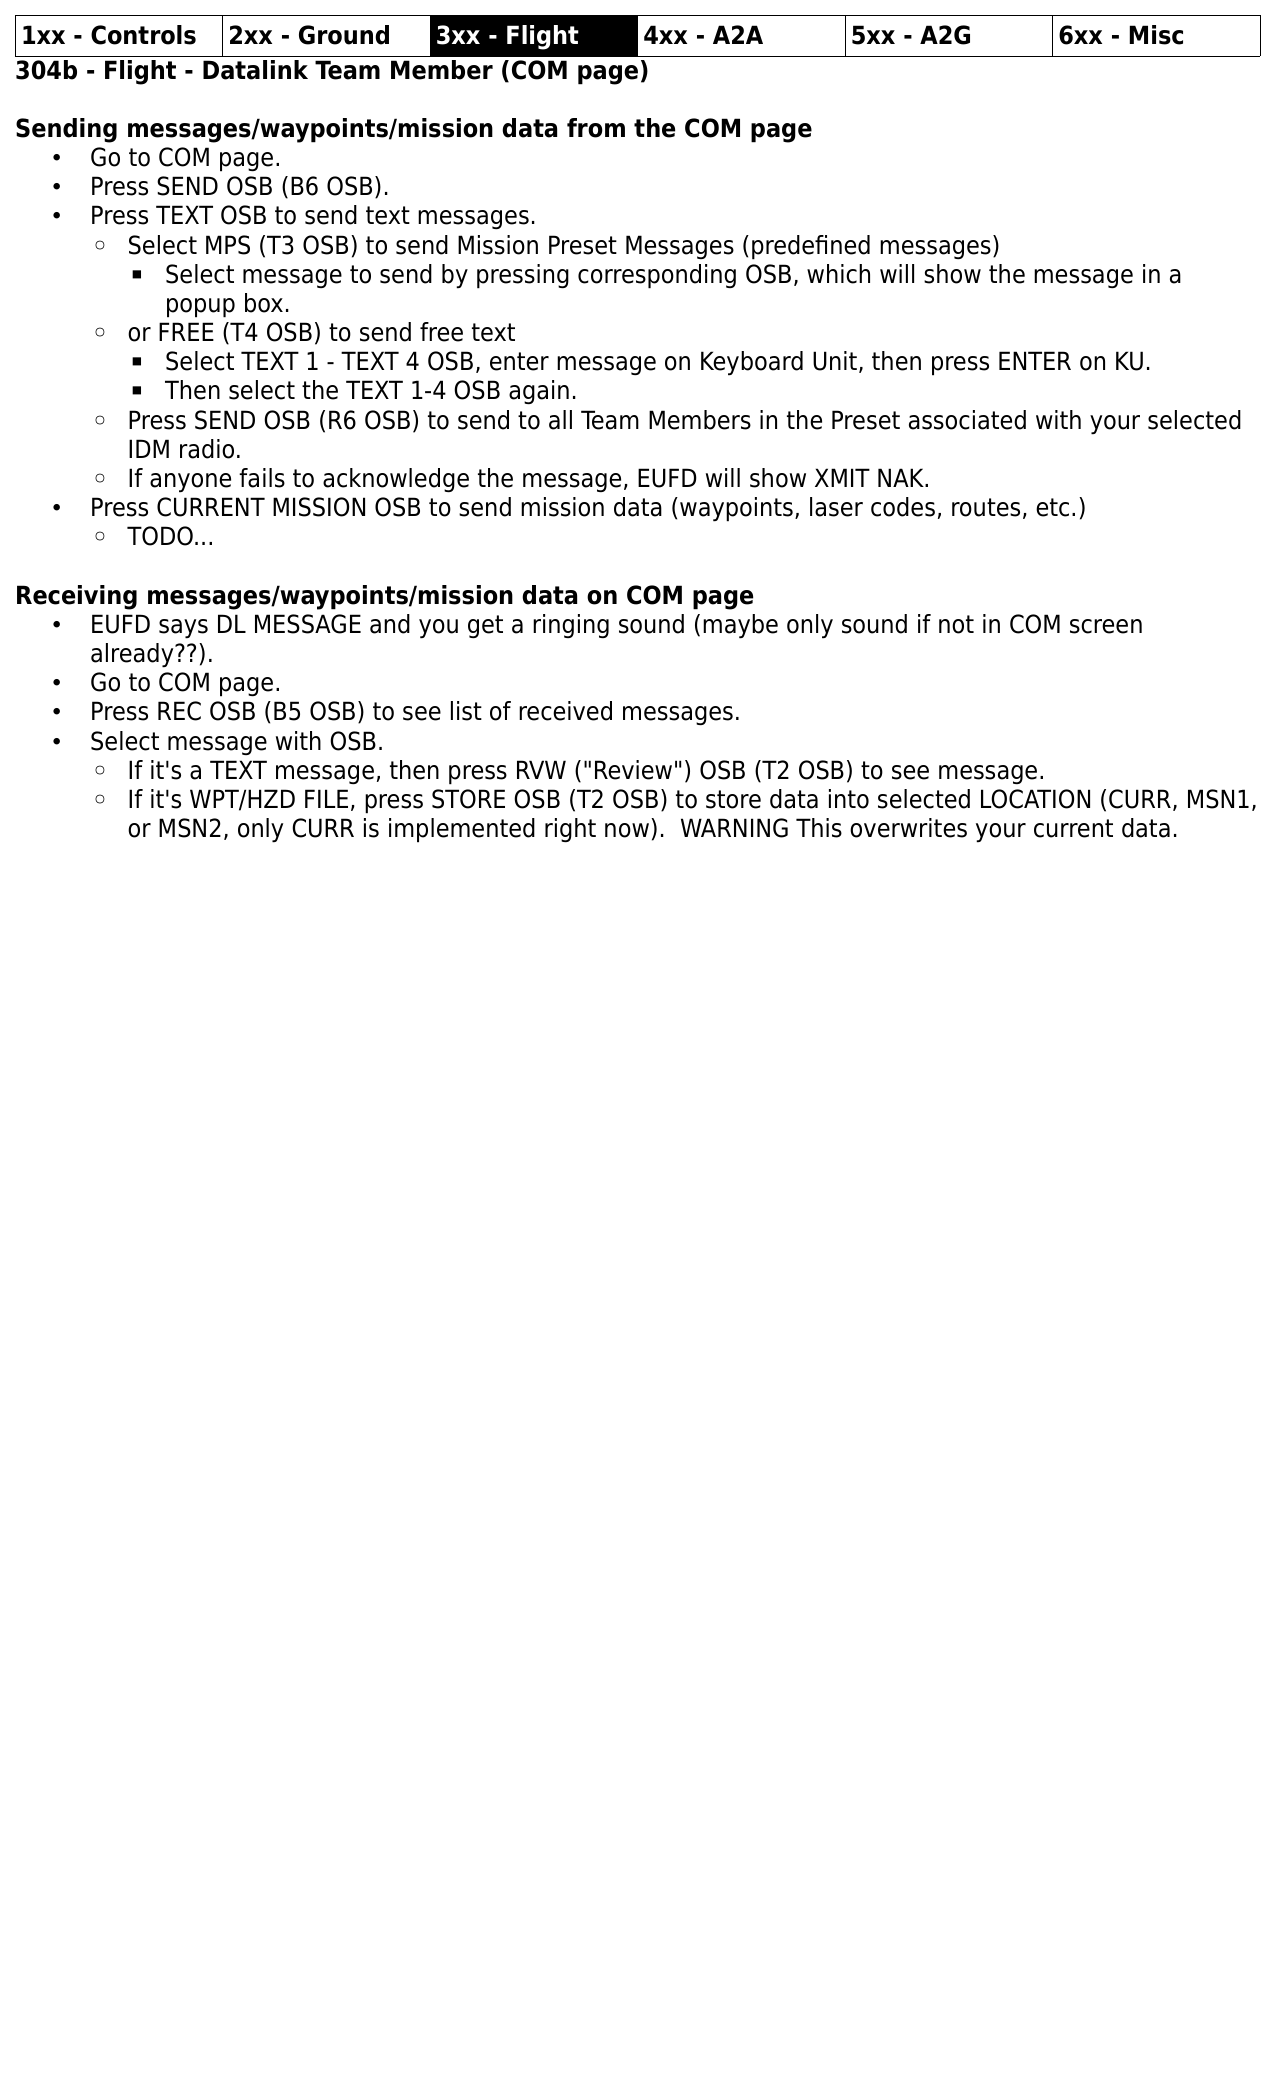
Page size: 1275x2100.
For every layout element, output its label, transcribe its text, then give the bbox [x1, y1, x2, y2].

table_header 6xx - Misc [1053, 16, 1260, 56]
list If anyone fails to acknowledge the message, EUFD will show XMIT NAK. [90, 464, 1260, 493]
list Then select the TEXT 1-4 OSB again. [127, 377, 1260, 406]
list Go to COM page. [52, 668, 1260, 697]
list Select MPS (T3 OSB) to send Mission Preset Messages (predefined messages) [90, 231, 1260, 260]
list Press REC OSB (B5 OSB) to see list of received messages. [52, 697, 1260, 727]
text 304b - Flight - Datalink Team Member (COM page) [15, 57, 1260, 85]
text Receiving messages/waypoints/mission data on COM page [15, 581, 1260, 610]
list or FREE (T4 OSB) to send free text [90, 318, 1260, 347]
list Press CURRENT MISSION OSB to send mission data (waypoints, laser codes, routes, etc.) [52, 493, 1260, 522]
table_header 1xx - Controls [16, 16, 222, 56]
list TODO... [90, 522, 1260, 552]
list Go to COM page. [52, 143, 1260, 172]
list If it's a TEXT message, then press RVW ("Review") OSB (T2 OSB) to see message. [90, 756, 1260, 785]
list Select message with OSB. [52, 727, 1260, 756]
table_header 5xx - A2G [846, 16, 1052, 56]
table_header 2xx - Ground [223, 16, 430, 56]
table_header 4xx - A2A [638, 16, 845, 56]
list Select message to send by pressing corresponding OSB, which will show the message in a popup box. [127, 260, 1260, 318]
list If it's WPT/HZD FILE, press STORE OSB (T2 OSB) to store data into selected LOCATION (CURR, MSN1, or MSN2, only CURR is implemented right now). WARNING This overwrites your current data. [90, 785, 1260, 843]
list Select TEXT 1 - TEXT 4 OSB, enter message on Keyboard Unit, then press ENTER on KU. [127, 347, 1260, 377]
list Press SEND OSB (B6 OSB). [52, 172, 1260, 202]
list Press TEXT OSB to send text messages. [52, 202, 1260, 231]
list EUFD says DL MESSAGE and you get a ringing sound (maybe only sound if not in COM screen already??). [52, 610, 1260, 668]
table_header 3xx - Flight [431, 16, 637, 56]
text Sending messages/waypoints/mission data from the COM page [15, 114, 1260, 143]
list Press SEND OSB (R6 OSB) to send to all Team Members in the Preset associated with your selected IDM radio. [90, 406, 1260, 464]
